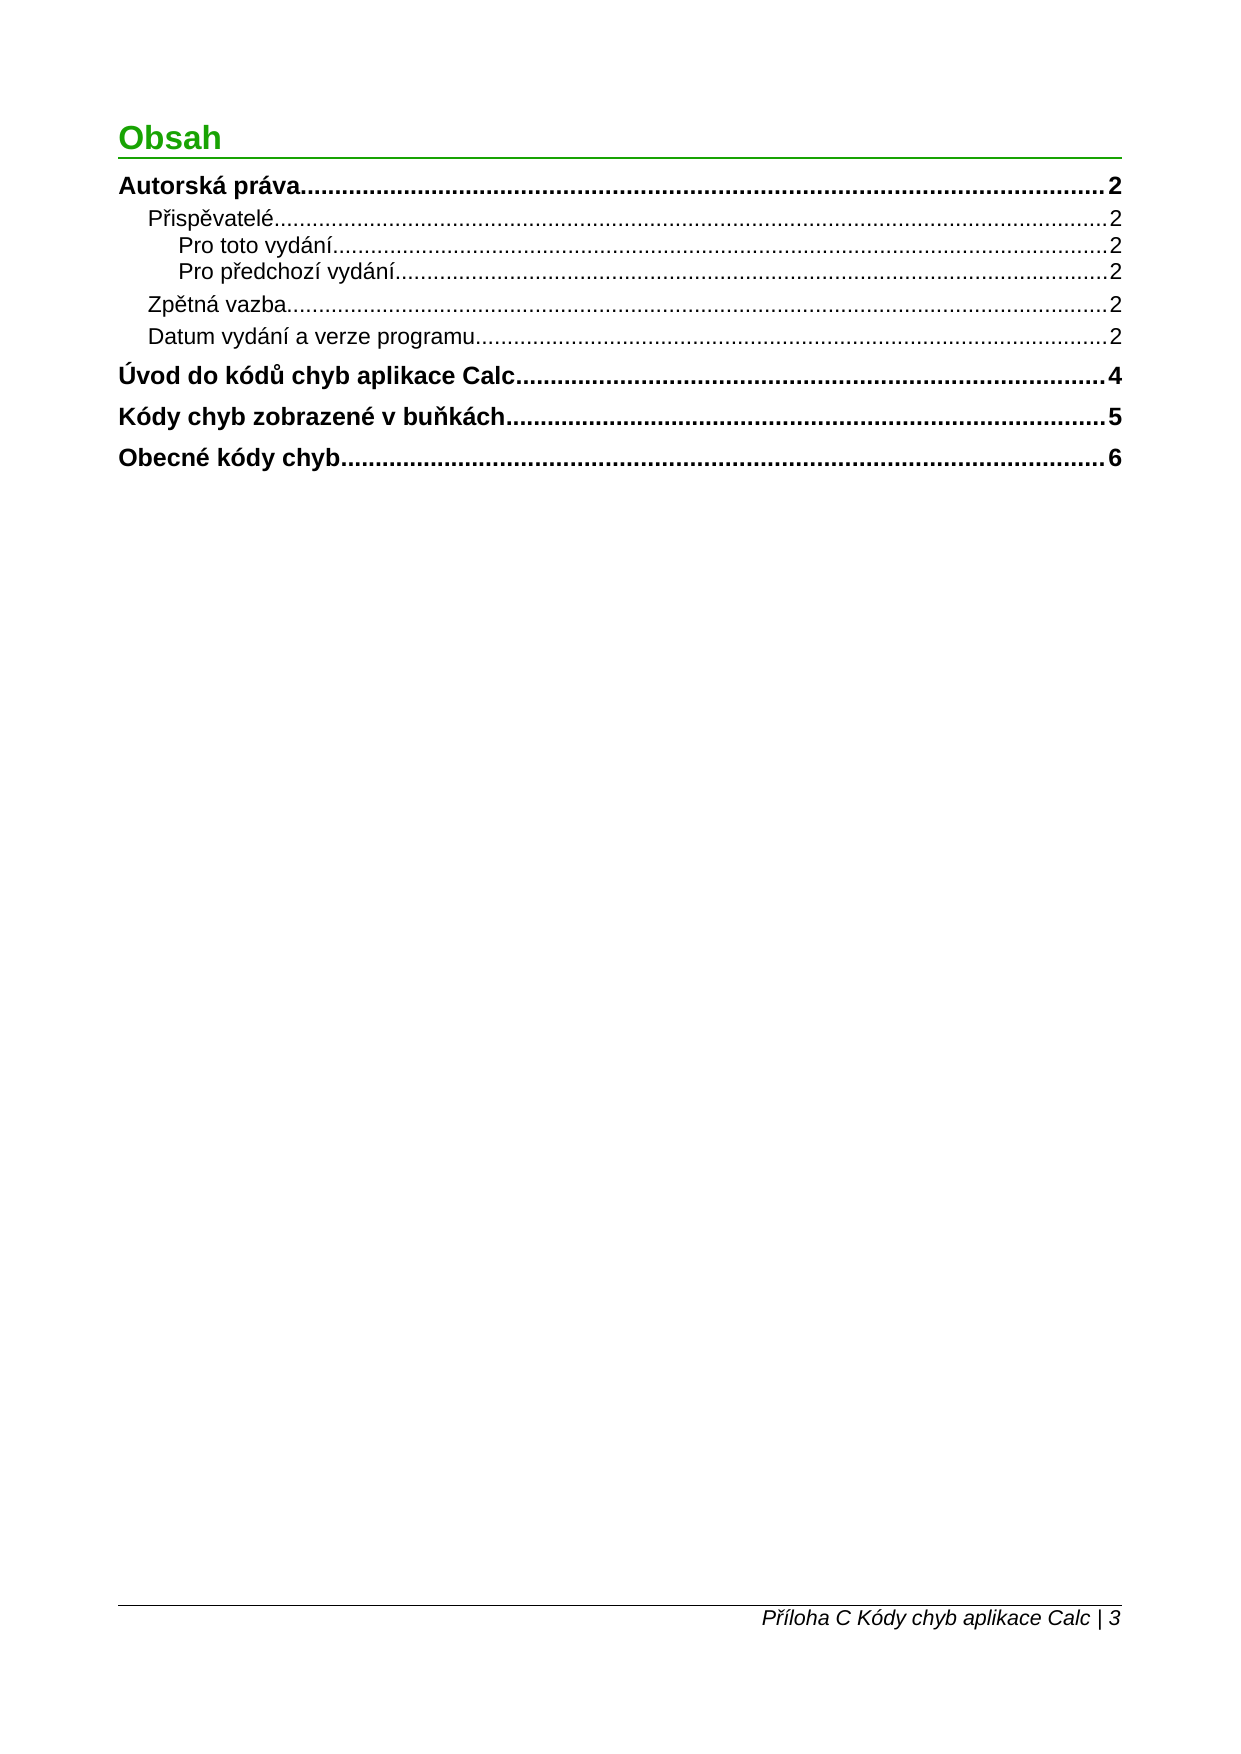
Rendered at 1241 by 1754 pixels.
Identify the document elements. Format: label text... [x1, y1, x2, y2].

text Obecné kódy chyb 6 [118, 443, 1122, 471]
text Autorská práva 2 [118, 171, 1122, 199]
text Kódy chyb zobrazené v buňkách 5 [118, 402, 1122, 431]
subtitle Obsah [118, 118, 1122, 157]
text Přispěvatelé 2 [148, 205, 1122, 232]
text Datum vydání a verze programu 2 [148, 323, 1122, 349]
text Úvod do kódů chyb aplikace Calc 4 [118, 361, 1122, 390]
text Pro předchozí vydání 2 [178, 258, 1122, 284]
text Pro toto vydání 2 [178, 232, 1122, 258]
text Zpětná vazba 2 [148, 291, 1122, 317]
